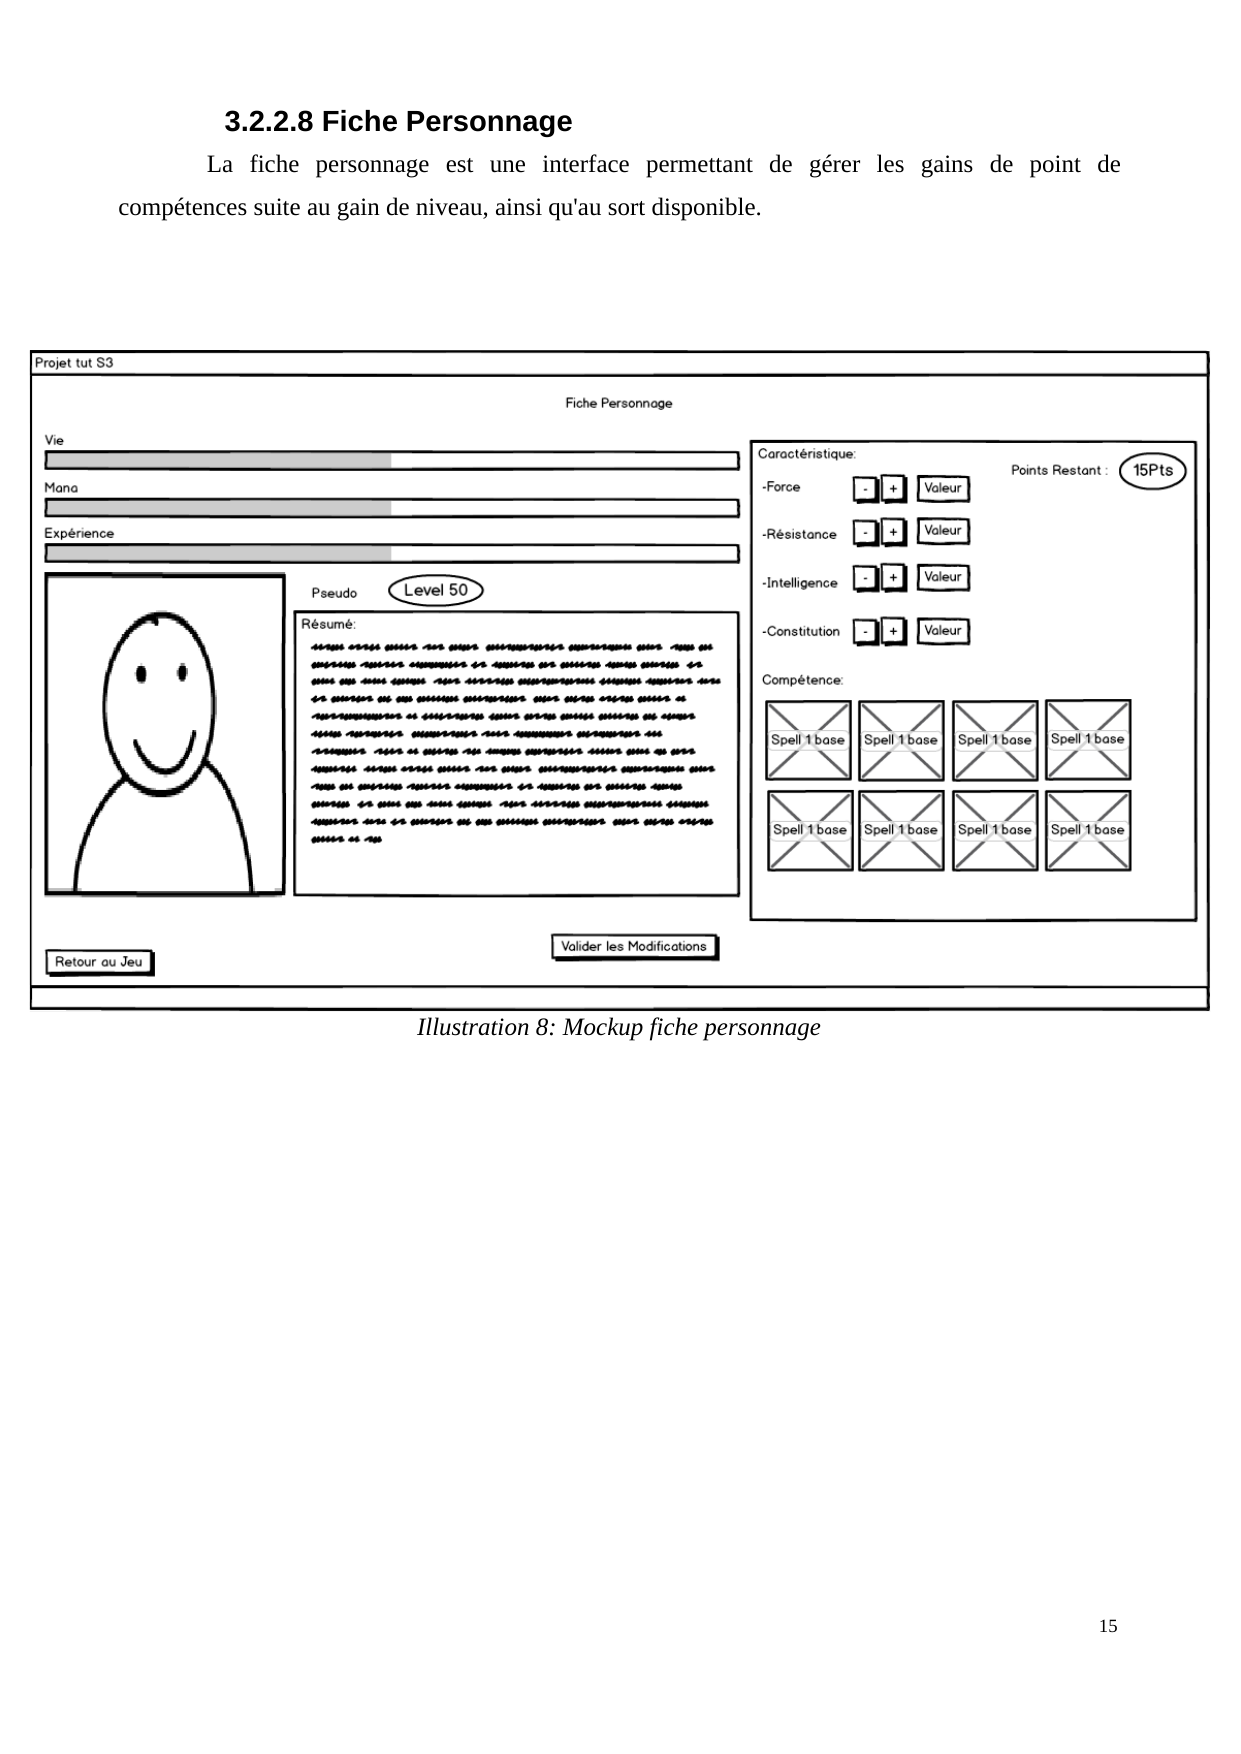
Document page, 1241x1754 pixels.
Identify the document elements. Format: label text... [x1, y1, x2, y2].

picture [29, 350, 1211, 1012]
text Illustration 8: Mockup fiche personnage [30, 1012, 1210, 1041]
subtitle Fiche Personnage [224, 104, 1122, 137]
text La fiche personnage est une interface permettant de gérer les gains de point de compétences suite au gain de niveau, ainsi qu'au sort disponible. [118, 149, 1122, 221]
